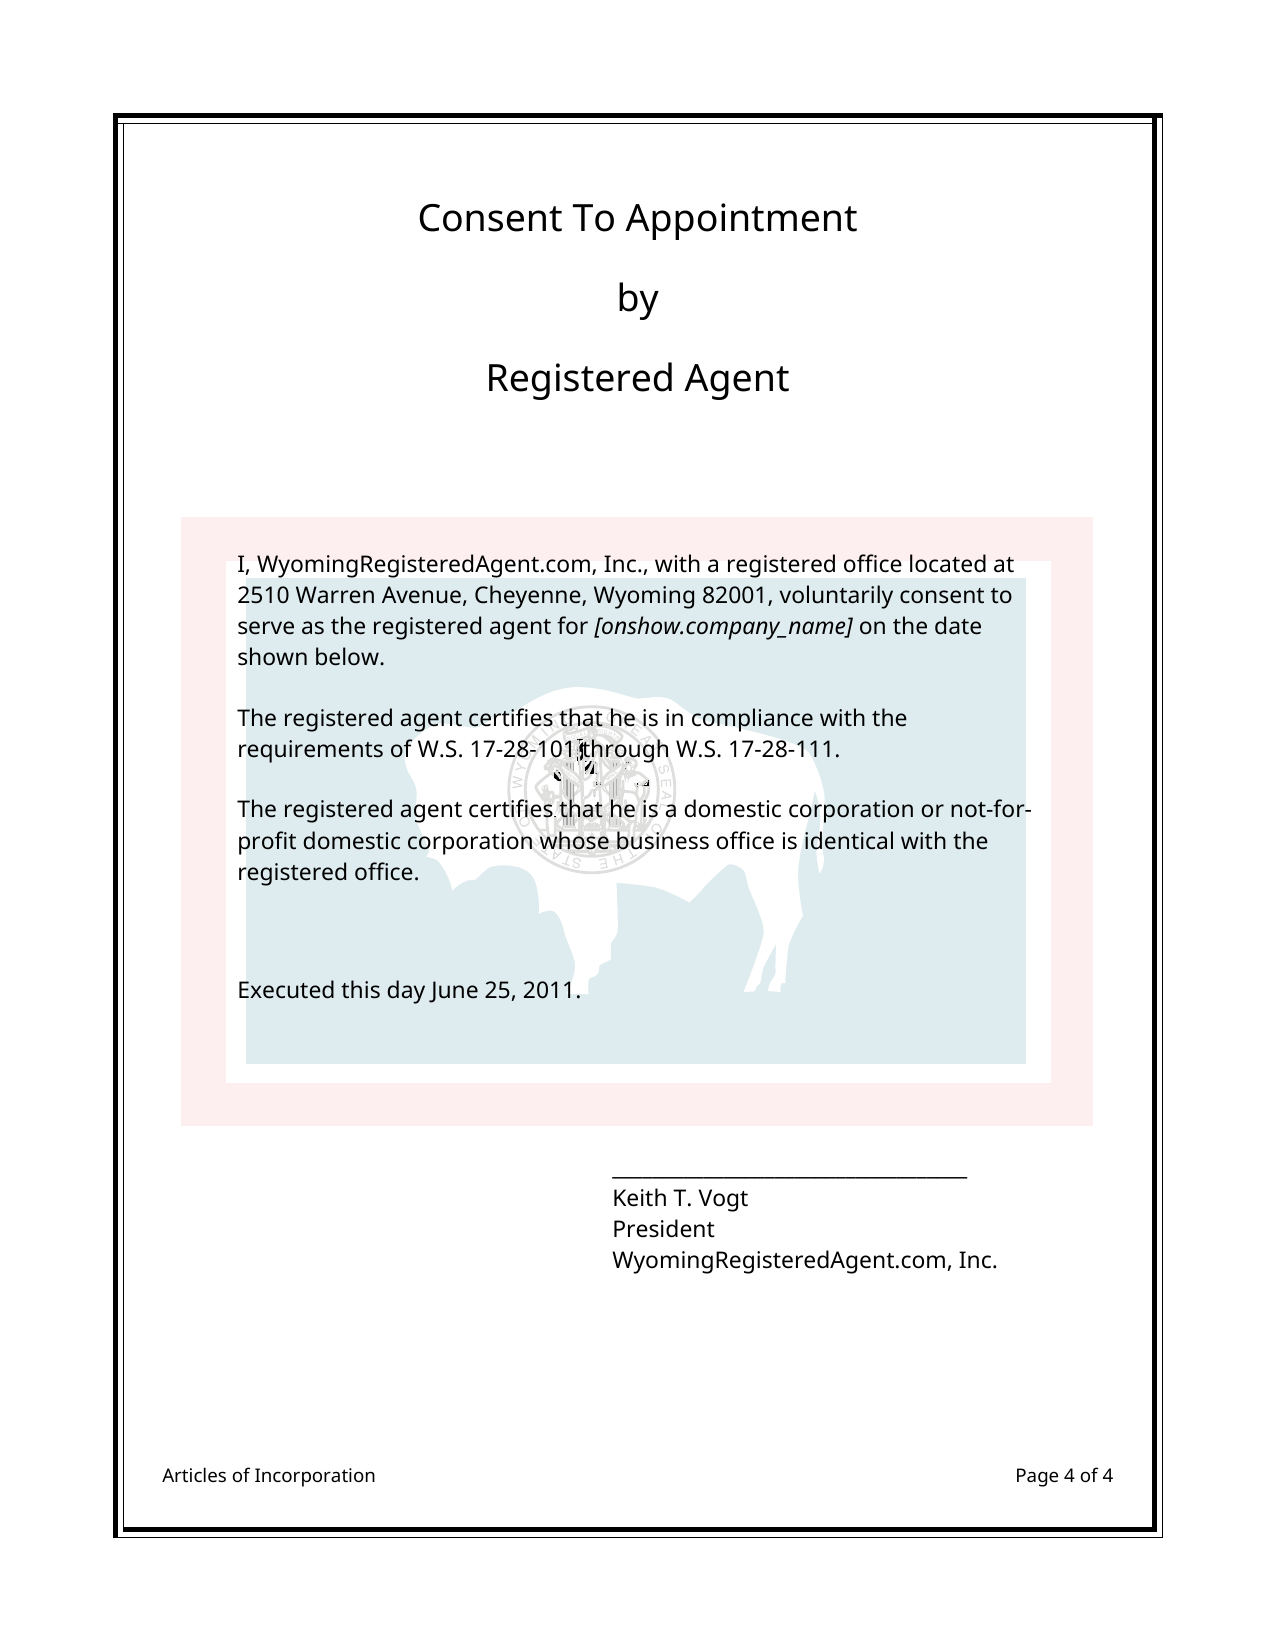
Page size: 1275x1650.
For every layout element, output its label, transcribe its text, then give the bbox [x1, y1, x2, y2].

text The registered agent certifies that he is in compliance with the requirements of W.S. 17-28-101 through W.S. 17-28-111. [237, 702, 1038, 764]
text by [162, 271, 1113, 322]
text The registered agent certifies that he is a domestic corporation or not-for-profit domestic corporation whose business office is identical with the registered office. [237, 793, 1038, 887]
text Consent To Appointment [162, 191, 1113, 242]
text Executed this day June 25, 2011. [237, 974, 1038, 1006]
text Registered Agent [162, 352, 1113, 403]
text ___________________________________ Keith T. Vogt President WyomingRegisteredAgent.com, Inc. [612, 1151, 1038, 1276]
text I, WyomingRegisteredAgent.com, Inc., with a registered office located at 2510 Warren Avenue, Cheyenne, Wyoming 82001, voluntarily consent to serve as the registered agent for [onshow.company_name] on the date shown below. [237, 548, 1038, 673]
